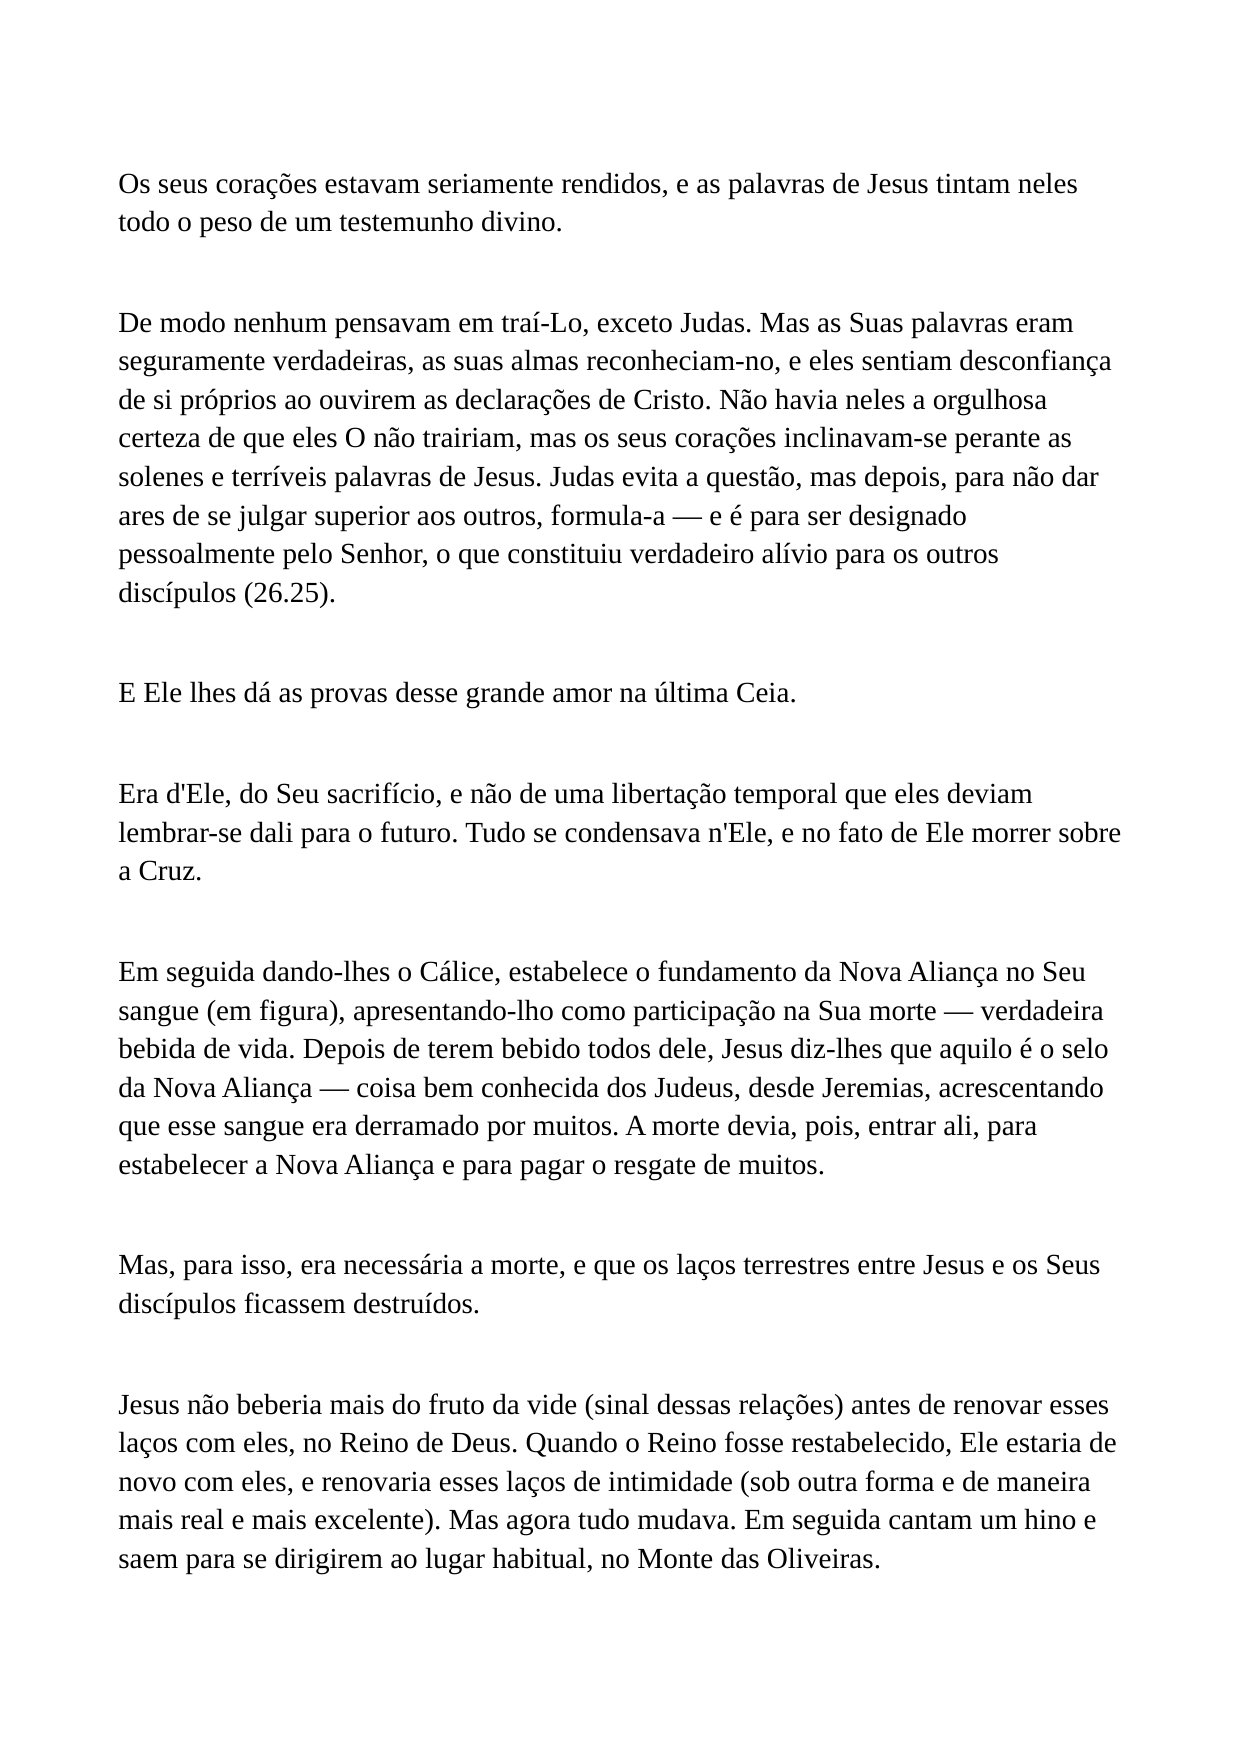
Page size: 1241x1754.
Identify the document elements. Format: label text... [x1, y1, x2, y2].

text E Ele lhes dá as provas desse grande amor na última Ceia. [118, 676, 1122, 709]
text Mas, para isso, era necessária a morte, e que os laços terrestres entre Jesus e os Seus discípulos ficassem destruídos. [118, 1247, 1122, 1319]
text Os seus corações estavam seriamente rendidos, e as palavras de Jesus tintam neles todo o peso de um testemunho divino. [118, 166, 1122, 238]
text Jesus não beberia mais do fruto da vide (sinal dessas relações) antes de renovar esses laços com eles, no Reino de Deus. Quando o Reino fosse restabelecido, Ele estaria de novo com eles, e renovaria esses laços de intimidade (sob outra forma e de maneira mais real e mais excelente). Mas agora tudo mudava. Em seguida cantam um hino e saem para se dirigirem ao lugar habitual, no Monte das Oliveiras. [118, 1387, 1122, 1574]
text Era d'Ele, do Seu sacrifício, e não de uma libertação temporal que eles deviam lembrar-se dali para o futuro. Tudo se condensava n'Ele, e no fato de Ele morrer sobre a Cruz. [118, 776, 1122, 887]
text De modo nenhum pensavam em traí-Lo, exceto Judas. Mas as Suas palavras eram seguramente verdadeiras, as suas almas reconheciam-no, e eles sentiam desconfiança de si próprios ao ouvirem as declarações de Cristo. Não havia neles a orgulhosa certeza de que eles O não trairiam, mas os seus corações inclinavam-se perante as solenes e terríveis palavras de Jesus. Judas evita a questão, mas depois, para não dar ares de se julgar superior aos outros, formula-a — e é para ser designado pessoalmente pelo Senhor, o que constituiu verdadeiro alívio para os outros discípulos (26.25). [118, 305, 1122, 608]
text Em seguida dando-lhes o Cálice, estabelece o fundamento da Nova Aliança no Seu sangue (em figura), apresentando-lho como participação na Sua morte — verdadeira bebida de vida. Depois de terem bebido todos dele, Jesus diz-lhes que aquilo é o selo da Nova Aliança — coisa bem conhecida dos Judeus, desde Jeremias, acrescentando que esse sangue era derramado por muitos. A morte devia, pois, entrar ali, para estabelecer a Nova Aliança e para pagar o resgate de muitos. [118, 954, 1122, 1180]
